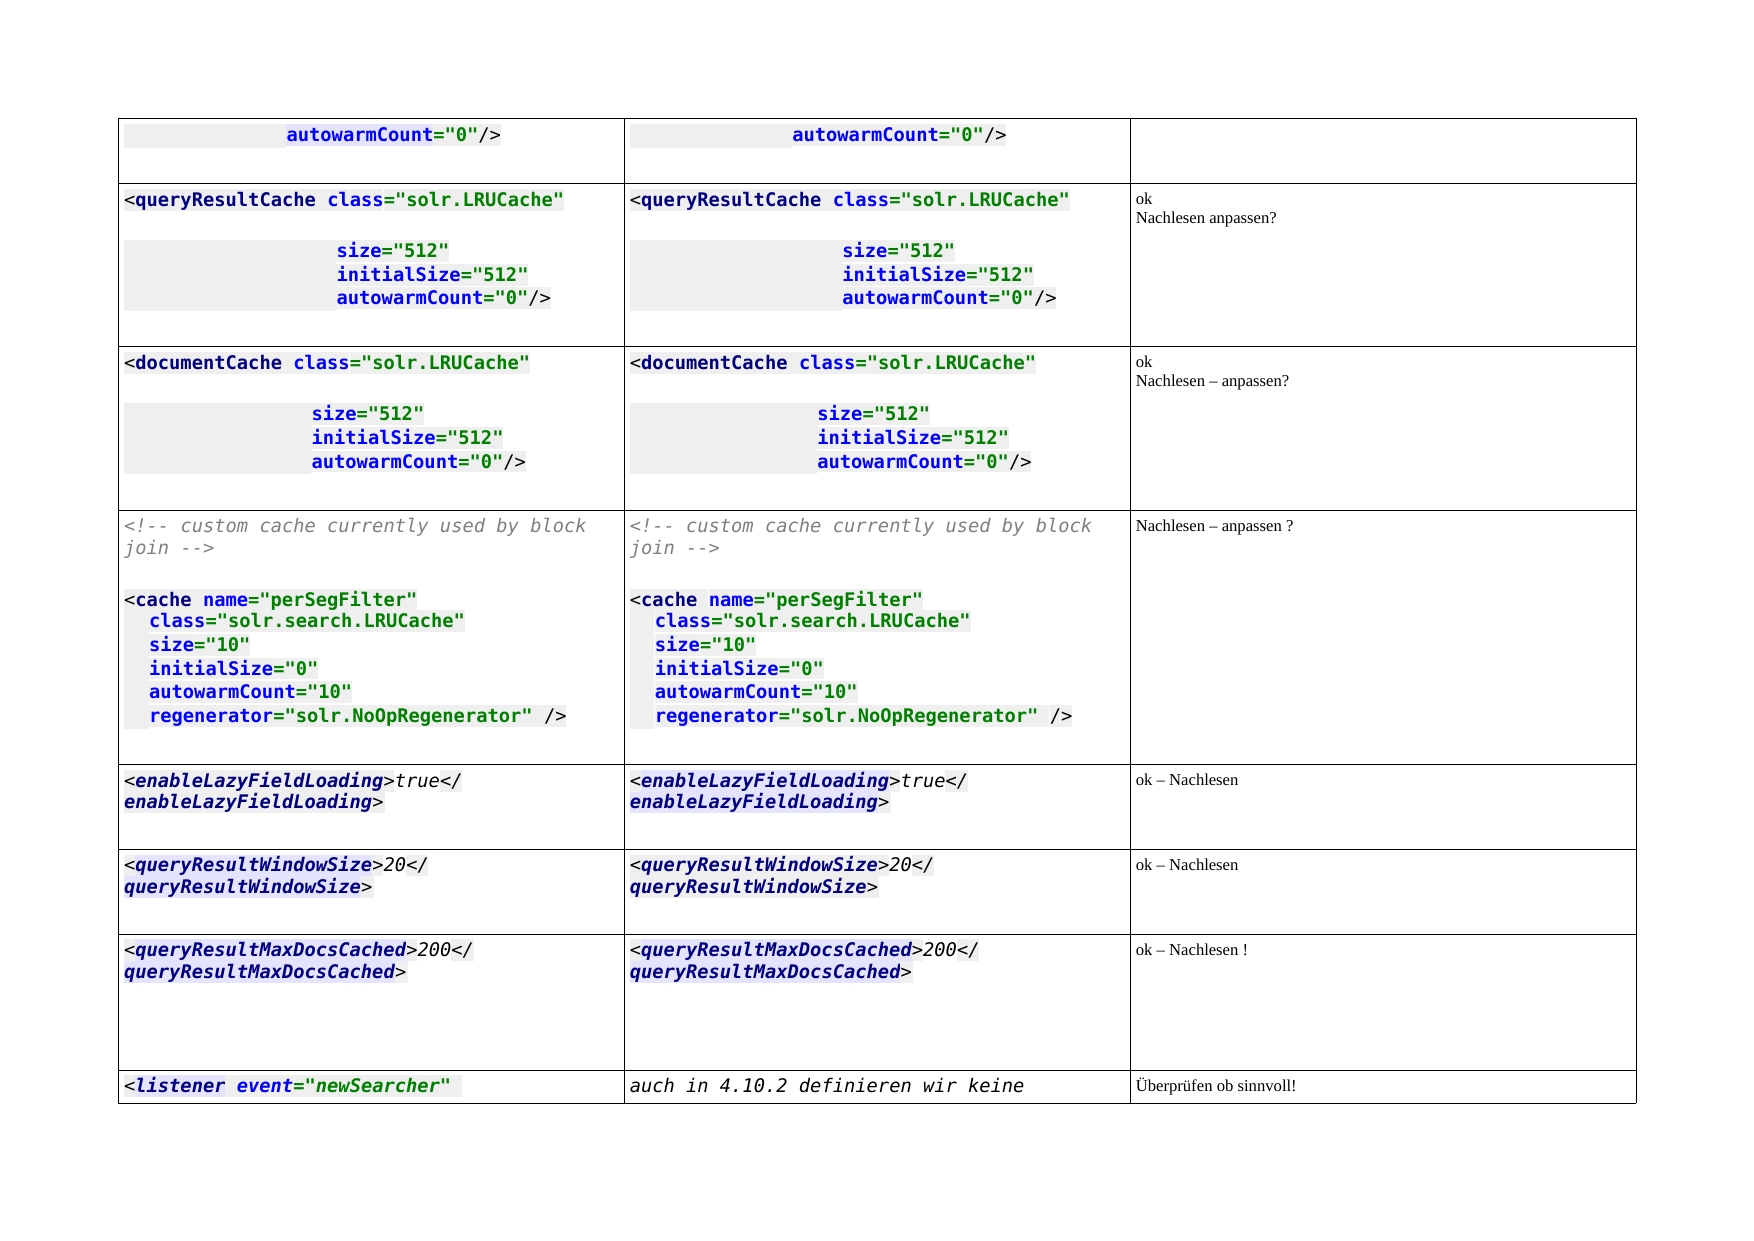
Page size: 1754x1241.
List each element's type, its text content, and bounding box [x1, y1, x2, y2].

table_cell Nachlesen – anpassen ? [1131, 511, 1636, 764]
table_cell <listener event="newSearcher" [119, 1071, 624, 1103]
table_cell <enableLazyFieldLoading>true</enableLazyFieldLoading> [119, 765, 624, 849]
table_cell <queryResultWindowSize>20</queryResultWindowSize> [119, 850, 624, 933]
table_cell [1131, 119, 1636, 183]
table_cell auch in 4.10.2 definieren wir keine [625, 1071, 1130, 1103]
table_cell <documentCache class="solr.LRUCache" size="512" initialSize="512" autowarmCount="0"/> [119, 347, 624, 509]
table_cell <queryResultMaxDocsCached>200</queryResultMaxDocsCached> [119, 935, 624, 1069]
table_cell ok – Nachlesen [1131, 765, 1636, 849]
table_cell <queryResultWindowSize>20</queryResultWindowSize> [625, 850, 1130, 933]
table_cell autowarmCount="0"/> [119, 119, 624, 183]
table_cell ok – Nachlesen [1131, 850, 1636, 933]
table_cell <enableLazyFieldLoading>true</enableLazyFieldLoading> [625, 765, 1130, 849]
table_cell <queryResultMaxDocsCached>200</queryResultMaxDocsCached> [625, 935, 1130, 1069]
table_cell ok Nachlesen – anpassen? [1131, 347, 1636, 509]
table_cell <!-- custom cache currently used by block join --> <cache name="perSegFilter" class="solr.search.LRUCache" size="10" initialSize="0" autowarmCount="10" regenerator="solr.NoOpRegenerator" /> [625, 511, 1130, 764]
table_cell ok – Nachlesen ! [1131, 935, 1636, 1069]
table_cell Überprüfen ob sinnvoll! [1131, 1071, 1636, 1103]
table_cell <!-- custom cache currently used by block join --> <cache name="perSegFilter" class="solr.search.LRUCache" size="10" initialSize="0" autowarmCount="10" regenerator="solr.NoOpRegenerator" /> [119, 511, 624, 764]
table_cell <queryResultCache class="solr.LRUCache" size="512" initialSize="512" autowarmCount="0"/> [625, 184, 1130, 346]
table_cell <documentCache class="solr.LRUCache" size="512" initialSize="512" autowarmCount="0"/> [625, 347, 1130, 509]
table_cell autowarmCount="0"/> [625, 119, 1130, 183]
table_cell <queryResultCache class="solr.LRUCache" size="512" initialSize="512" autowarmCount="0"/> [119, 184, 624, 346]
table_cell ok Nachlesen anpassen? [1131, 184, 1636, 346]
